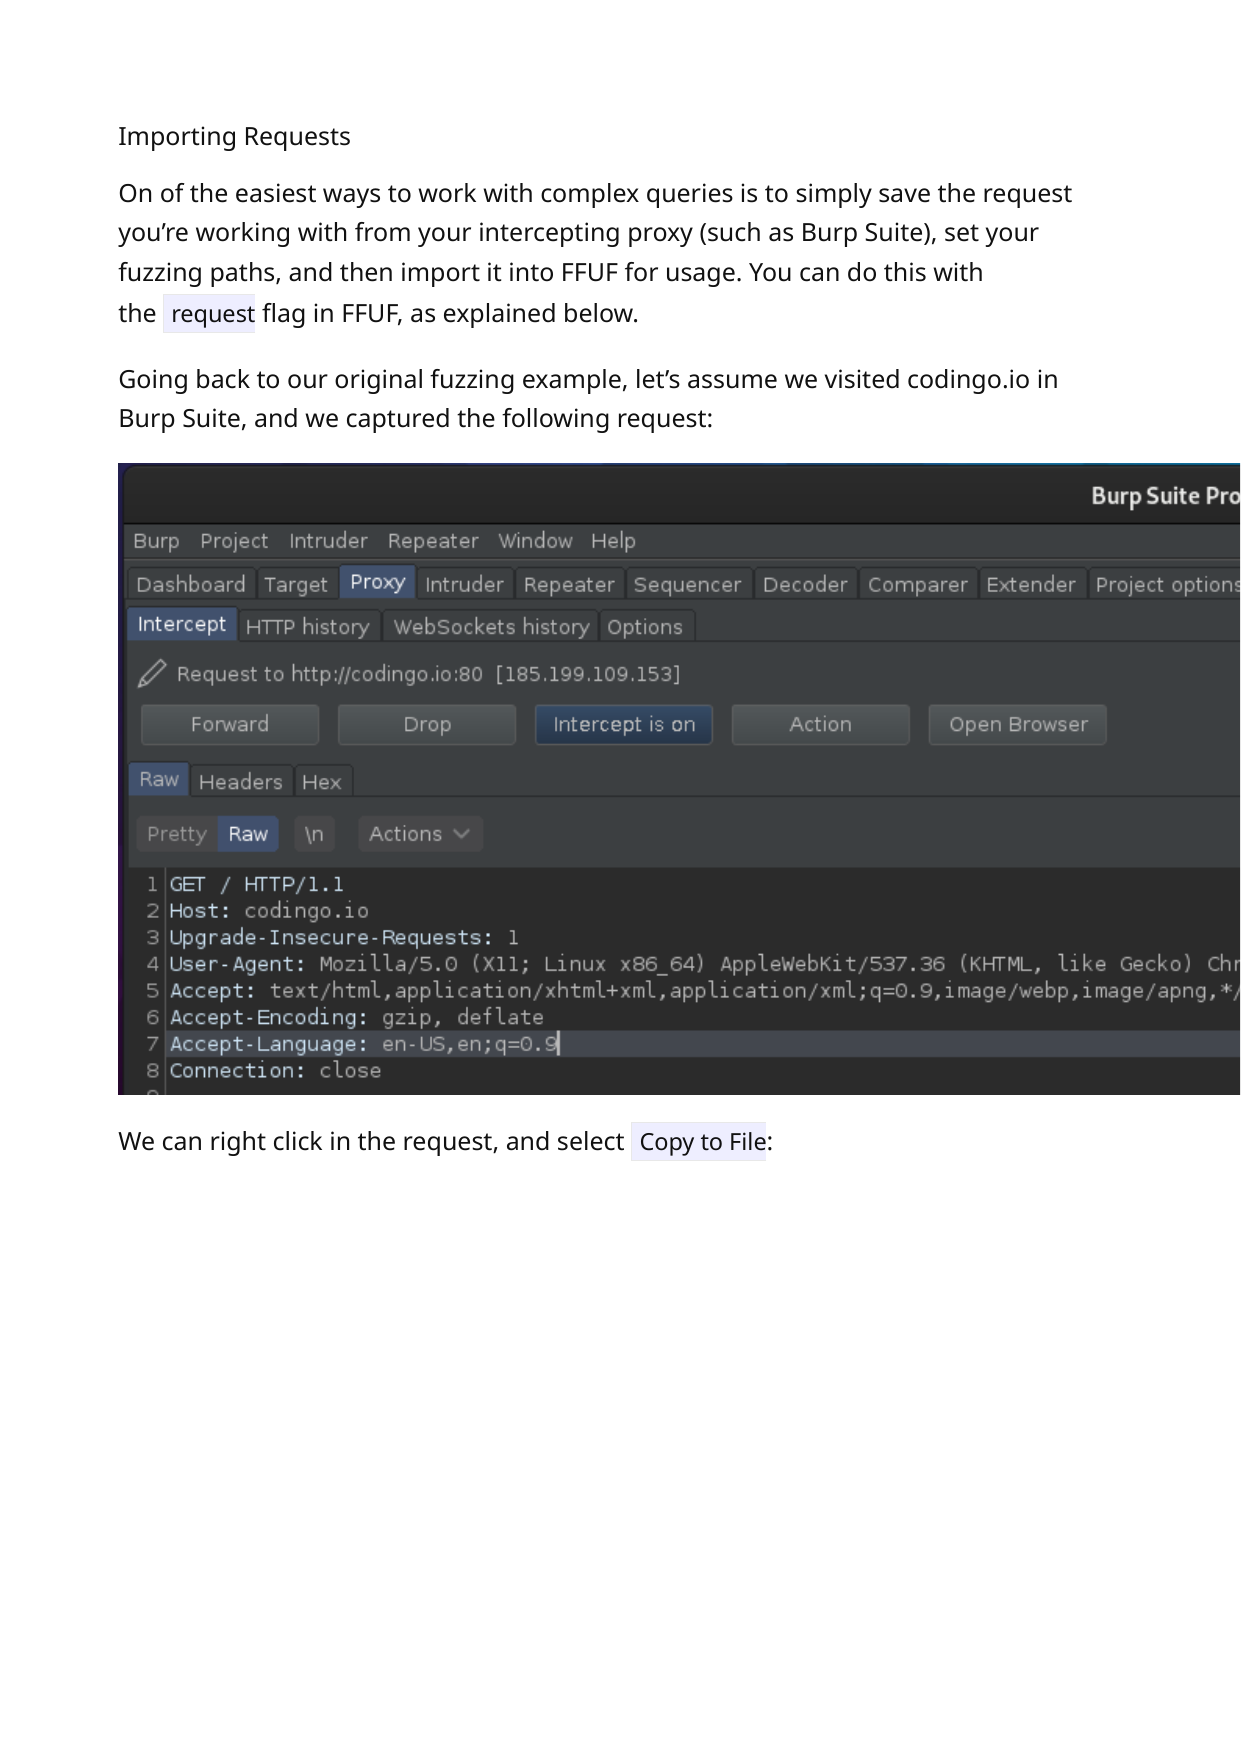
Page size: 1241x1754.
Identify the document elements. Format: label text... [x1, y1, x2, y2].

text On of the easiest ways to work with complex queries is to simply save the request you’re working with from your intercepting proxy (such as Burp Suite), set your fuzzing paths, and then import it into FFUF for usage. You can do this with the request flag in FFUF, as explained below. [118, 176, 1122, 332]
subtitle Importing Requests [118, 118, 1122, 152]
text We can right click in the request, and select [118, 1122, 631, 1160]
text Copy to File: [632, 1122, 1122, 1160]
text Going back to our original fuzzing example, let’s assume we visited codingo.io in Burp Suite, and we captured the following request: [118, 361, 1122, 434]
picture [118, 463, 1241, 1095]
